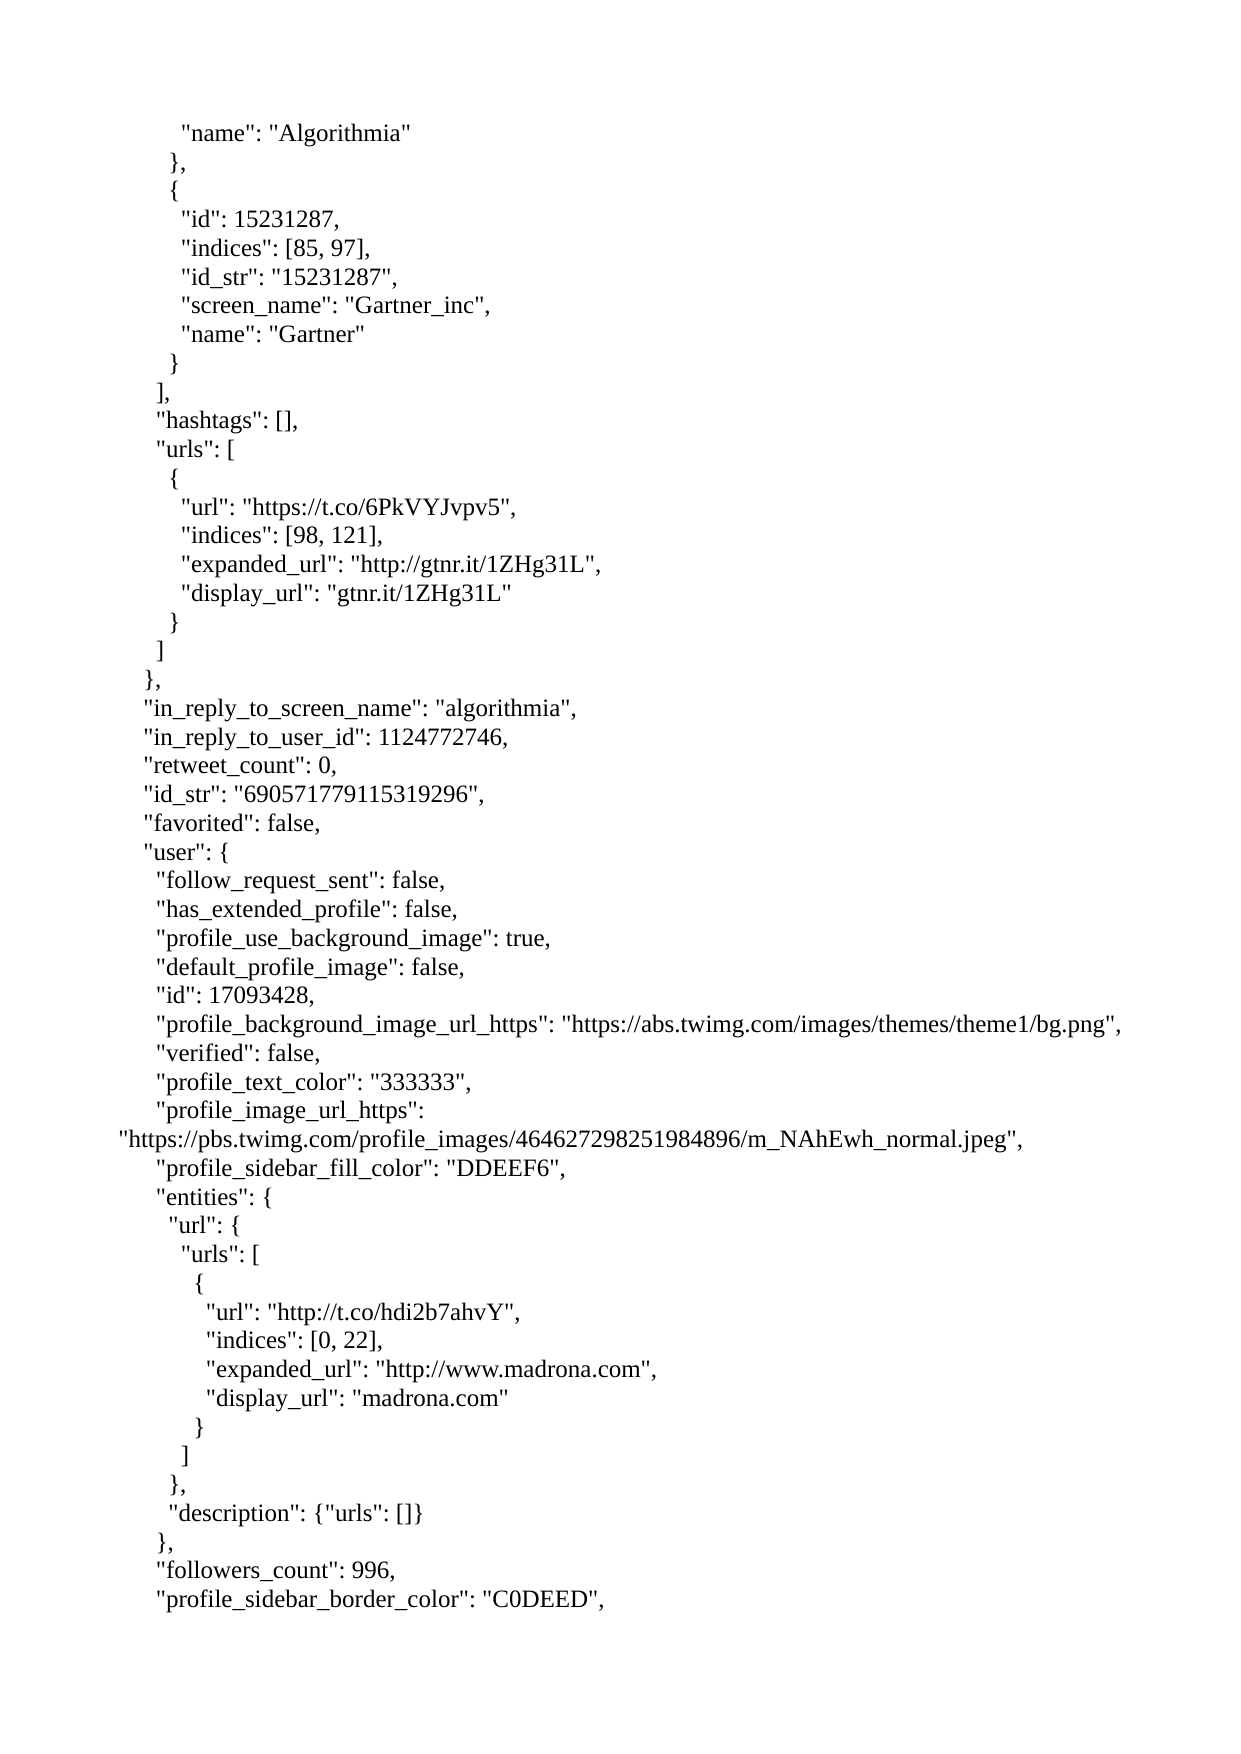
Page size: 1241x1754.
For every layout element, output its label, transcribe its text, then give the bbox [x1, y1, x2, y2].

text "retweet_count": 0, [118, 751, 1122, 779]
text }, [118, 664, 1122, 693]
text } [118, 1412, 1122, 1441]
text ] [118, 636, 1122, 664]
text "indices": [0, 22], [118, 1326, 1122, 1354]
text { [118, 463, 1122, 492]
text "expanded_url": "http://gtnr.it/1ZHg31L", [118, 549, 1122, 578]
text "default_profile_image": false, [118, 952, 1122, 981]
text "url": "https://t.co/6PkVYJvpv5", [118, 492, 1122, 521]
text "name": "Algorithmia" [118, 118, 1122, 147]
text }, [118, 147, 1122, 176]
text "user": { [118, 837, 1122, 866]
text "name": "Gartner" [118, 319, 1122, 348]
text "profile_sidebar_border_color": "C0DEED", [118, 1584, 1122, 1613]
text "followers_count": 996, [118, 1556, 1122, 1584]
text }, [118, 1469, 1122, 1498]
text "url": { [118, 1211, 1122, 1239]
text "in_reply_to_screen_name": "algorithmia", [118, 693, 1122, 722]
text "display_url": "madrona.com" [118, 1383, 1122, 1412]
text "entities": { [118, 1182, 1122, 1211]
text "profile_sidebar_fill_color": "DDEEF6", [118, 1153, 1122, 1182]
text "screen_name": "Gartner_inc", [118, 291, 1122, 319]
text "urls": [ [118, 434, 1122, 463]
text "url": "http://t.co/hdi2b7ahvY", [118, 1297, 1122, 1326]
text "display_url": "gtnr.it/1ZHg31L" [118, 578, 1122, 607]
text "indices": [98, 121], [118, 521, 1122, 549]
text { [118, 176, 1122, 204]
text "id": 17093428, [118, 981, 1122, 1009]
text "hashtags": [], [118, 406, 1122, 434]
text ], [118, 377, 1122, 406]
text "has_extended_profile": false, [118, 894, 1122, 923]
text "profile_text_color": "333333", [118, 1067, 1122, 1096]
text "id_str": "690571779115319296", [118, 779, 1122, 808]
text { [118, 1268, 1122, 1297]
text ] [118, 1441, 1122, 1469]
text "profile_image_url_https": "https://pbs.twimg.com/profile_images/464627298251984896/m_NAhEwh_normal.jpeg", [118, 1096, 1122, 1153]
text "in_reply_to_user_id": 1124772746, [118, 722, 1122, 751]
text "description": {"urls": []} [118, 1498, 1122, 1527]
text "id_str": "15231287", [118, 262, 1122, 291]
text "urls": [ [118, 1239, 1122, 1268]
text }, [118, 1527, 1122, 1556]
text "expanded_url": "http://www.madrona.com", [118, 1354, 1122, 1383]
text "favorited": false, [118, 808, 1122, 837]
text "follow_request_sent": false, [118, 866, 1122, 894]
text "profile_use_background_image": true, [118, 923, 1122, 952]
text "verified": false, [118, 1038, 1122, 1067]
text "indices": [85, 97], [118, 233, 1122, 262]
text } [118, 348, 1122, 377]
text } [118, 607, 1122, 636]
text "profile_background_image_url_https": "https://abs.twimg.com/images/themes/theme1/bg.png", [118, 1009, 1122, 1038]
text "id": 15231287, [118, 204, 1122, 233]
